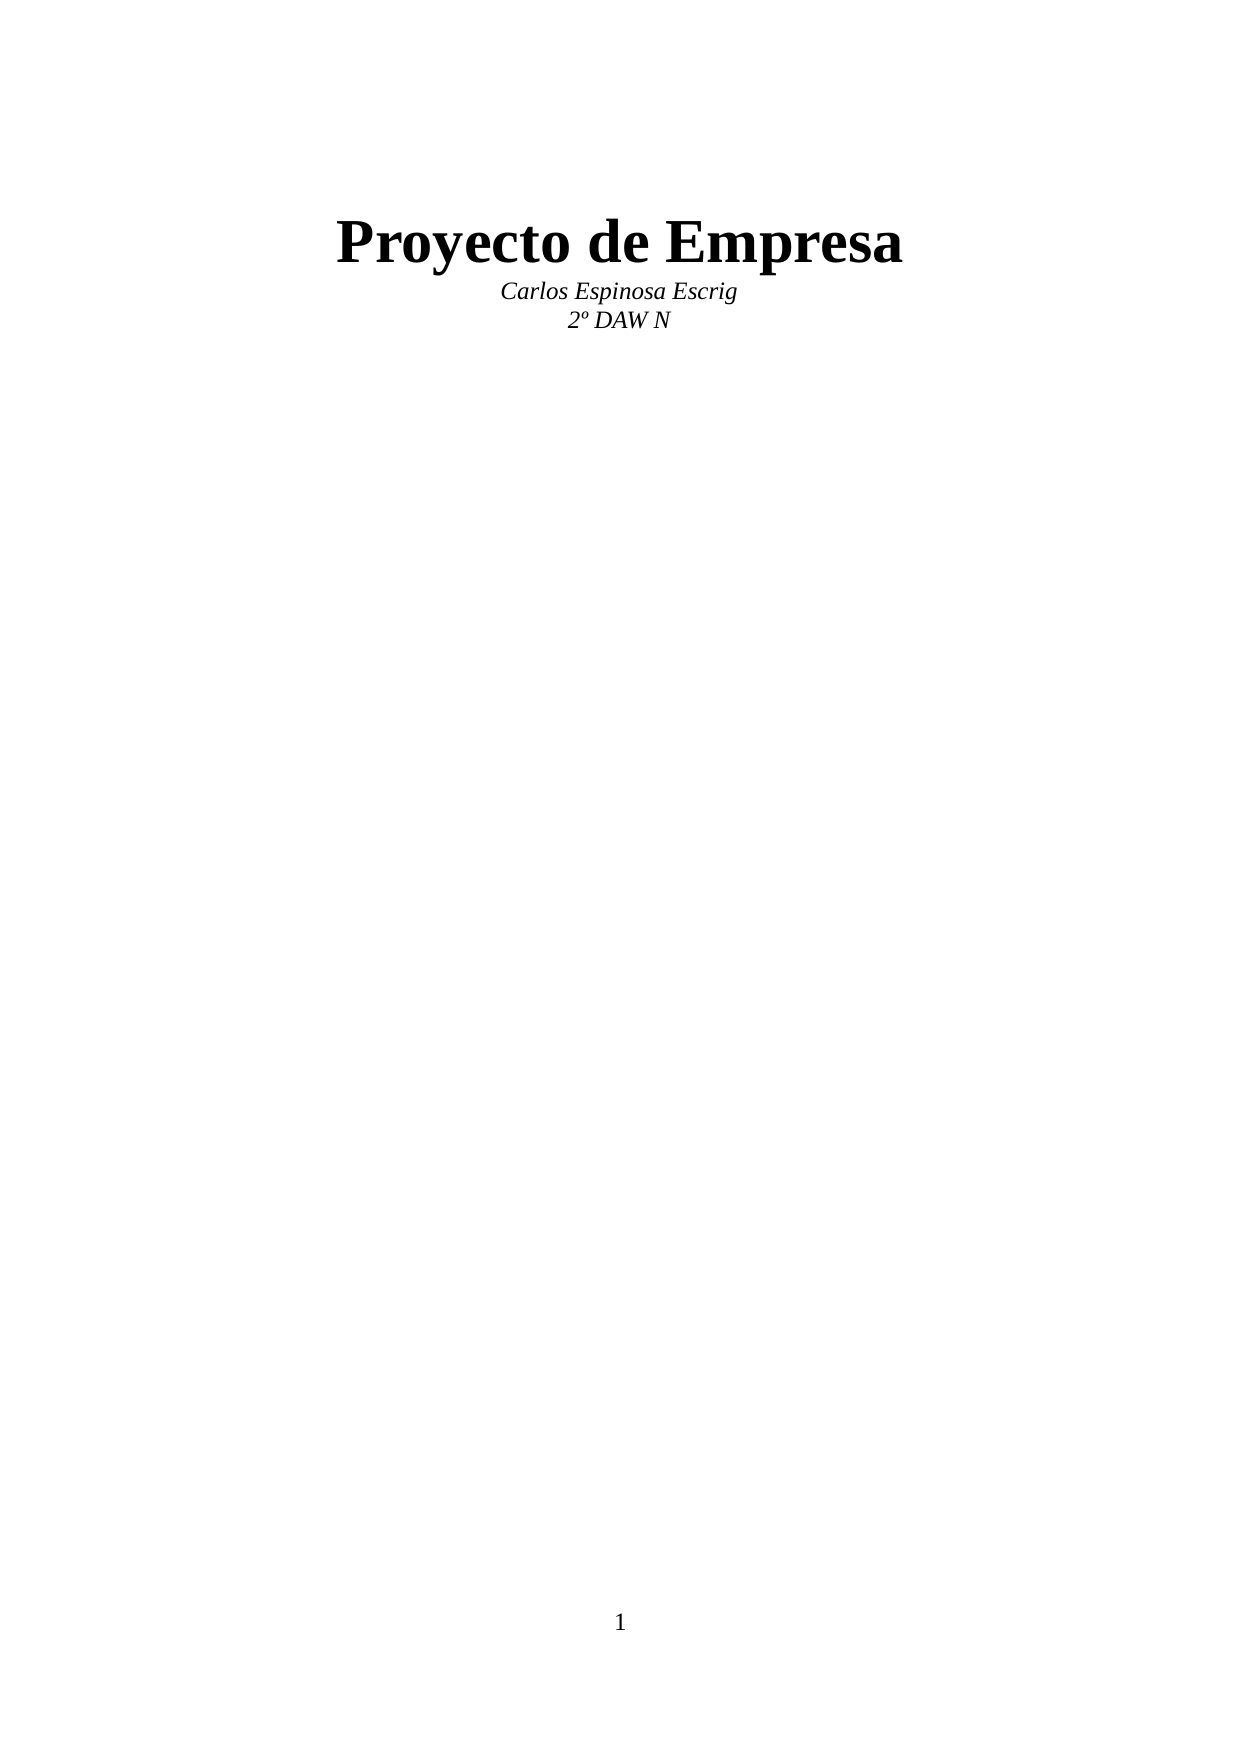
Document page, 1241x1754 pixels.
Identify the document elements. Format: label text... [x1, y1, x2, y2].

text 2º DAW N [118, 305, 1122, 334]
text Carlos Espinosa Escrig [118, 276, 1122, 305]
text Proyecto de Empresa [118, 204, 1122, 276]
